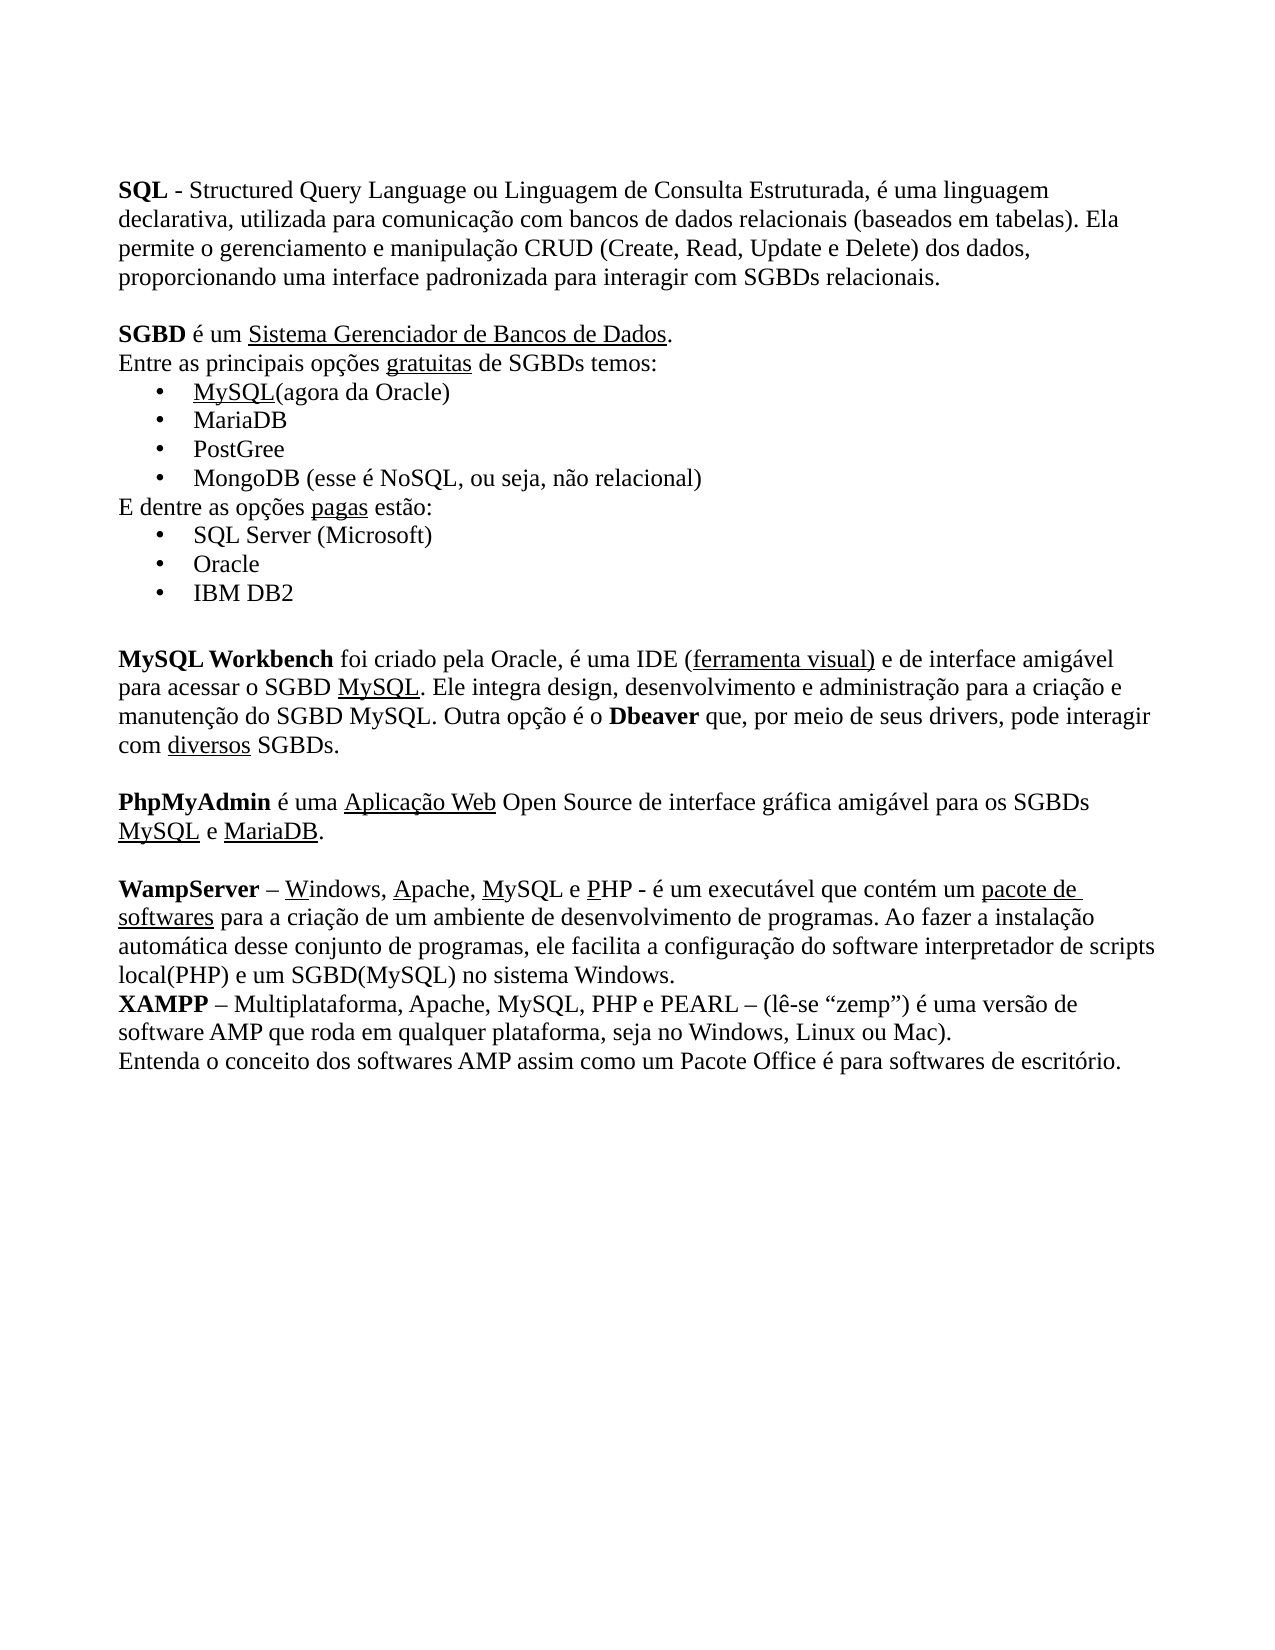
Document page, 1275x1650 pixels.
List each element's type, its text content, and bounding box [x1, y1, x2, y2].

text PhpMyAdmin é uma Aplicação Web Open Source de interface gráfica amigável para os SGBDs MySQL e MariaDB. [118, 787, 1157, 845]
list PostGree [156, 434, 1157, 463]
text WampServer – Windows, Apache, MySQL e PHP - é um executável que contém um pacote de softwares para a criação de um ambiente de desenvolvimento de programas. Ao fazer a instalação automática desse conjunto de programas, ele facilita a configuração do software interpretador de scripts local(PHP) e um SGBD(MySQL) no sistema Windows. [118, 874, 1157, 989]
text Entenda o conceito dos softwares AMP assim como um Pacote Office é para softwares de escritório. [118, 1046, 1157, 1075]
list MySQL(agora da Oracle) [156, 377, 1157, 406]
list MariaDB [156, 406, 1157, 434]
text MySQL Workbench foi criado pela Oracle, é uma IDE (ferramenta visual) e de interface amigável para acessar o SGBD MySQL. Ele integra design, desenvolvimento e administração para a criação e manutenção do SGBD MySQL. Outra opção é o Dbeaver que, por meio de seus drivers, pode interagir com diversos SGBDs. [118, 644, 1157, 759]
list SQL Server (Microsoft) [156, 521, 1157, 549]
text SGBD é um Sistema Gerenciador de Bancos de Dados. [118, 319, 1157, 348]
list MongoDB (esse é NoSQL, ou seja, não relacional) [156, 463, 1157, 492]
list IBM DB2 [156, 578, 1157, 607]
text Entre as principais opções gratuitas de SGBDs temos: [118, 348, 1157, 377]
list Oracle [156, 549, 1157, 578]
text XAMPP – Multiplataforma, Apache, MySQL, PHP e PEARL – (lê-se “zemp”) é uma versão de software AMP que roda em qualquer plataforma, seja no Windows, Linux ou Mac). [118, 989, 1157, 1046]
text SQL - Structured Query Language ou Linguagem de Consulta Estruturada, é uma linguagem declarativa, utilizada para comunicação com bancos de dados relacionais (baseados em tabelas). Ela permite o gerenciamento e manipulação CRUD (Create, Read, Update e Delete) dos dados, proporcionando uma interface padronizada para interagir com SGBDs relacionais. [118, 176, 1157, 291]
text E dentre as opções pagas estão: [118, 492, 1157, 521]
